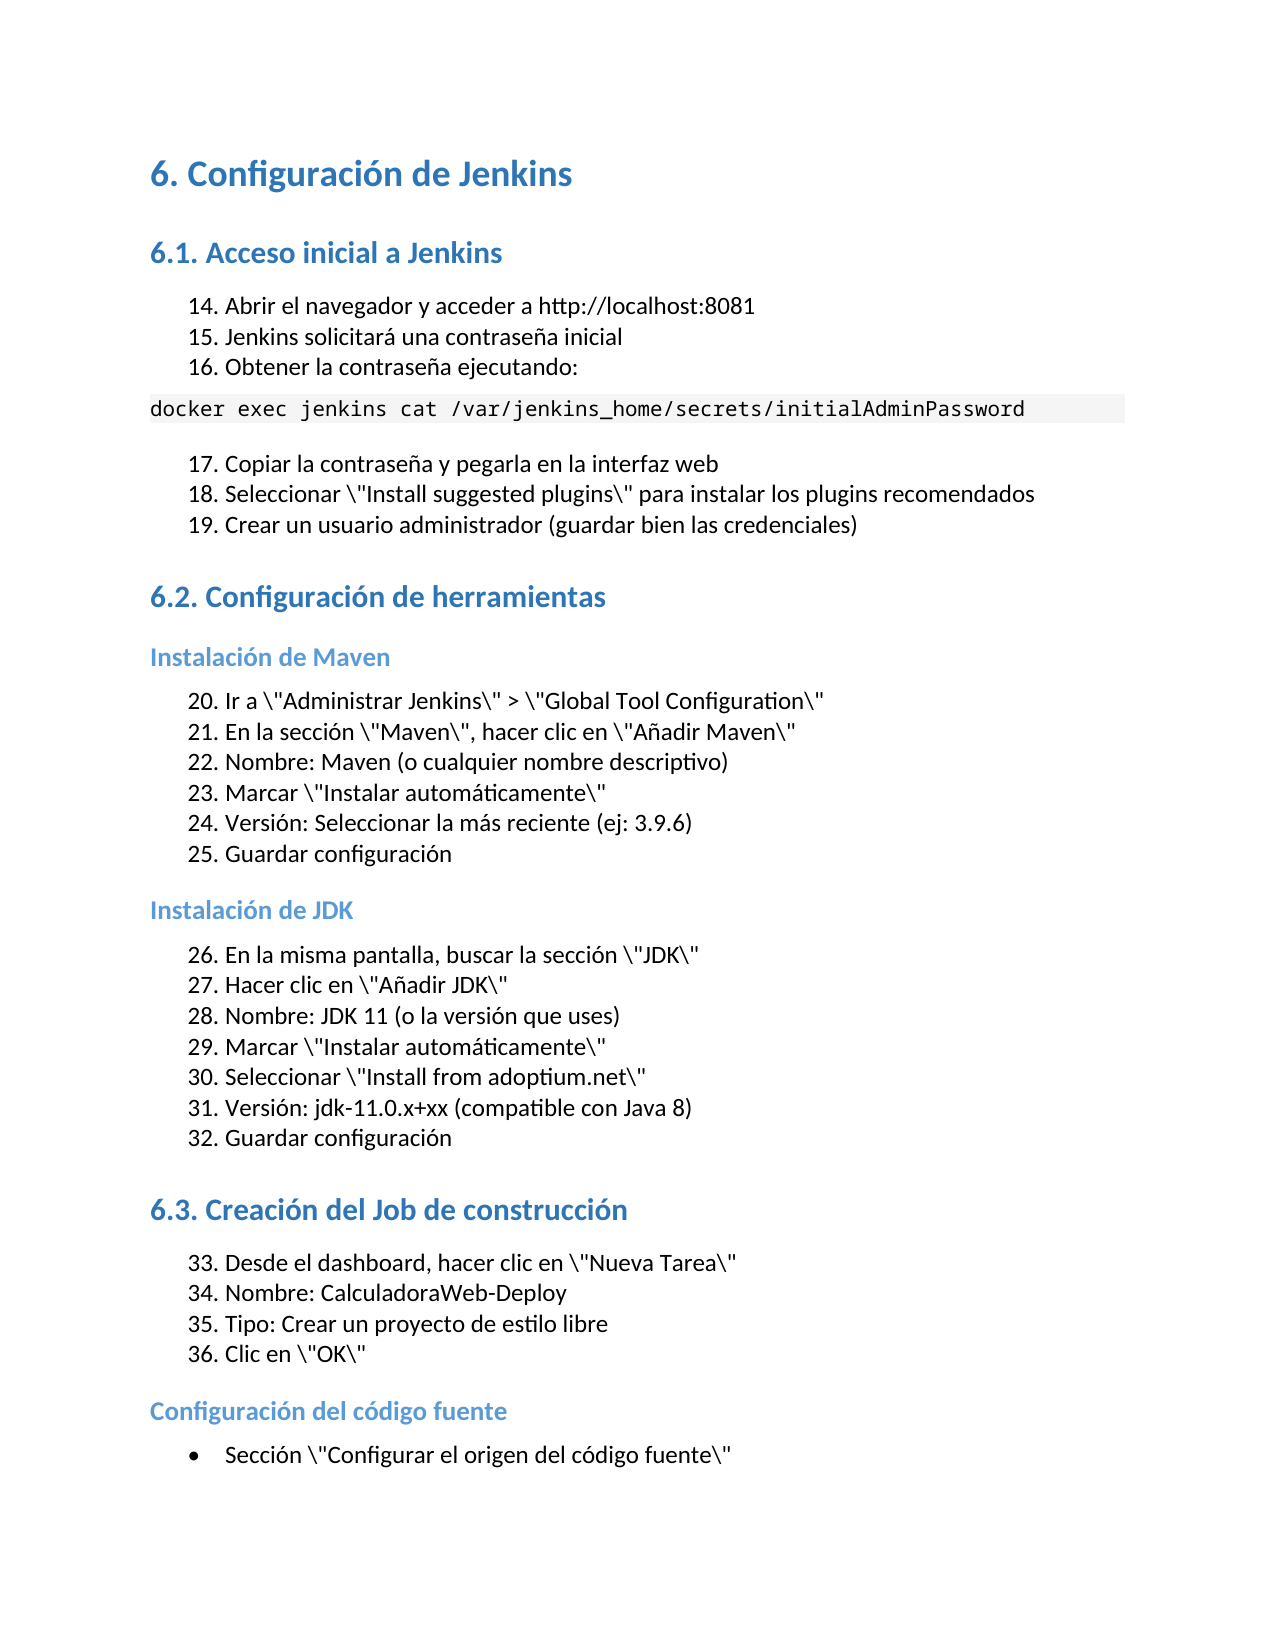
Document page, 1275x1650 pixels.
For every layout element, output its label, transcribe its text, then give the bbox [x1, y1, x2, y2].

list Nombre: Maven (o cualquier nombre descriptivo) [187, 746, 1125, 777]
list Versión: jdk-11.0.x+xx (compatible con Java 8) [187, 1092, 1125, 1122]
list Nombre: CalculadoraWeb-Deploy [187, 1278, 1125, 1308]
list Seleccionar \"Install suggested plugins\" para instalar los plugins recomendados [187, 478, 1125, 509]
list Tipo: Crear un proyecto de estilo libre [187, 1308, 1125, 1339]
text docker exec jenkins cat /var/jenkins_home/secrets/initialAdminPassword [150, 394, 1125, 423]
subtitle Configuración del código fuente [150, 1394, 1125, 1427]
list Sección \"Configurar el origen del código fuente\" [187, 1440, 1125, 1470]
list Guardar configuración [187, 1122, 1125, 1153]
subtitle 6. Configuración de Jenkins [150, 150, 1125, 196]
list Versión: Seleccionar la más reciente (ej: 3.9.6) [187, 807, 1125, 838]
list Guardar configuración [187, 838, 1125, 868]
list Jenkins solicitará una contraseña inicial [187, 321, 1125, 351]
list Abrir el navegador y acceder a http://localhost:8081 [187, 290, 1125, 321]
subtitle Instalación de Maven [150, 640, 1125, 673]
subtitle Instalación de JDK [150, 893, 1125, 927]
list Hacer clic en \"Añadir JDK\" [187, 969, 1125, 1000]
list Marcar \"Instalar automáticamente\" [187, 777, 1125, 807]
list Crear un usuario administrador (guardar bien las credenciales) [187, 509, 1125, 539]
list Desde el dashboard, hacer clic en \"Nueva Tarea\" [187, 1247, 1125, 1278]
list Seleccionar \"Install from adoptium.net\" [187, 1061, 1125, 1092]
subtitle 6.1. Acceso inicial a Jenkins [150, 233, 1125, 271]
list En la sección \"Maven\", hacer clic en \"Añadir Maven\" [187, 716, 1125, 746]
list Ir a \"Administrar Jenkins\" > \"Global Tool Configuration\" [187, 685, 1125, 716]
list Clic en \"OK\" [187, 1339, 1125, 1369]
subtitle 6.3. Creación del Job de construcción [150, 1190, 1125, 1228]
list En la misma pantalla, buscar la sección \"JDK\" [187, 939, 1125, 969]
subtitle 6.2. Configuración de herramientas [150, 577, 1125, 615]
list Copiar la contraseña y pegarla en la interfaz web [187, 448, 1125, 478]
list Nombre: JDK 11 (o la versión que uses) [187, 1000, 1125, 1031]
list Marcar \"Instalar automáticamente\" [187, 1031, 1125, 1061]
list Obtener la contraseña ejecutando: [187, 351, 1125, 382]
